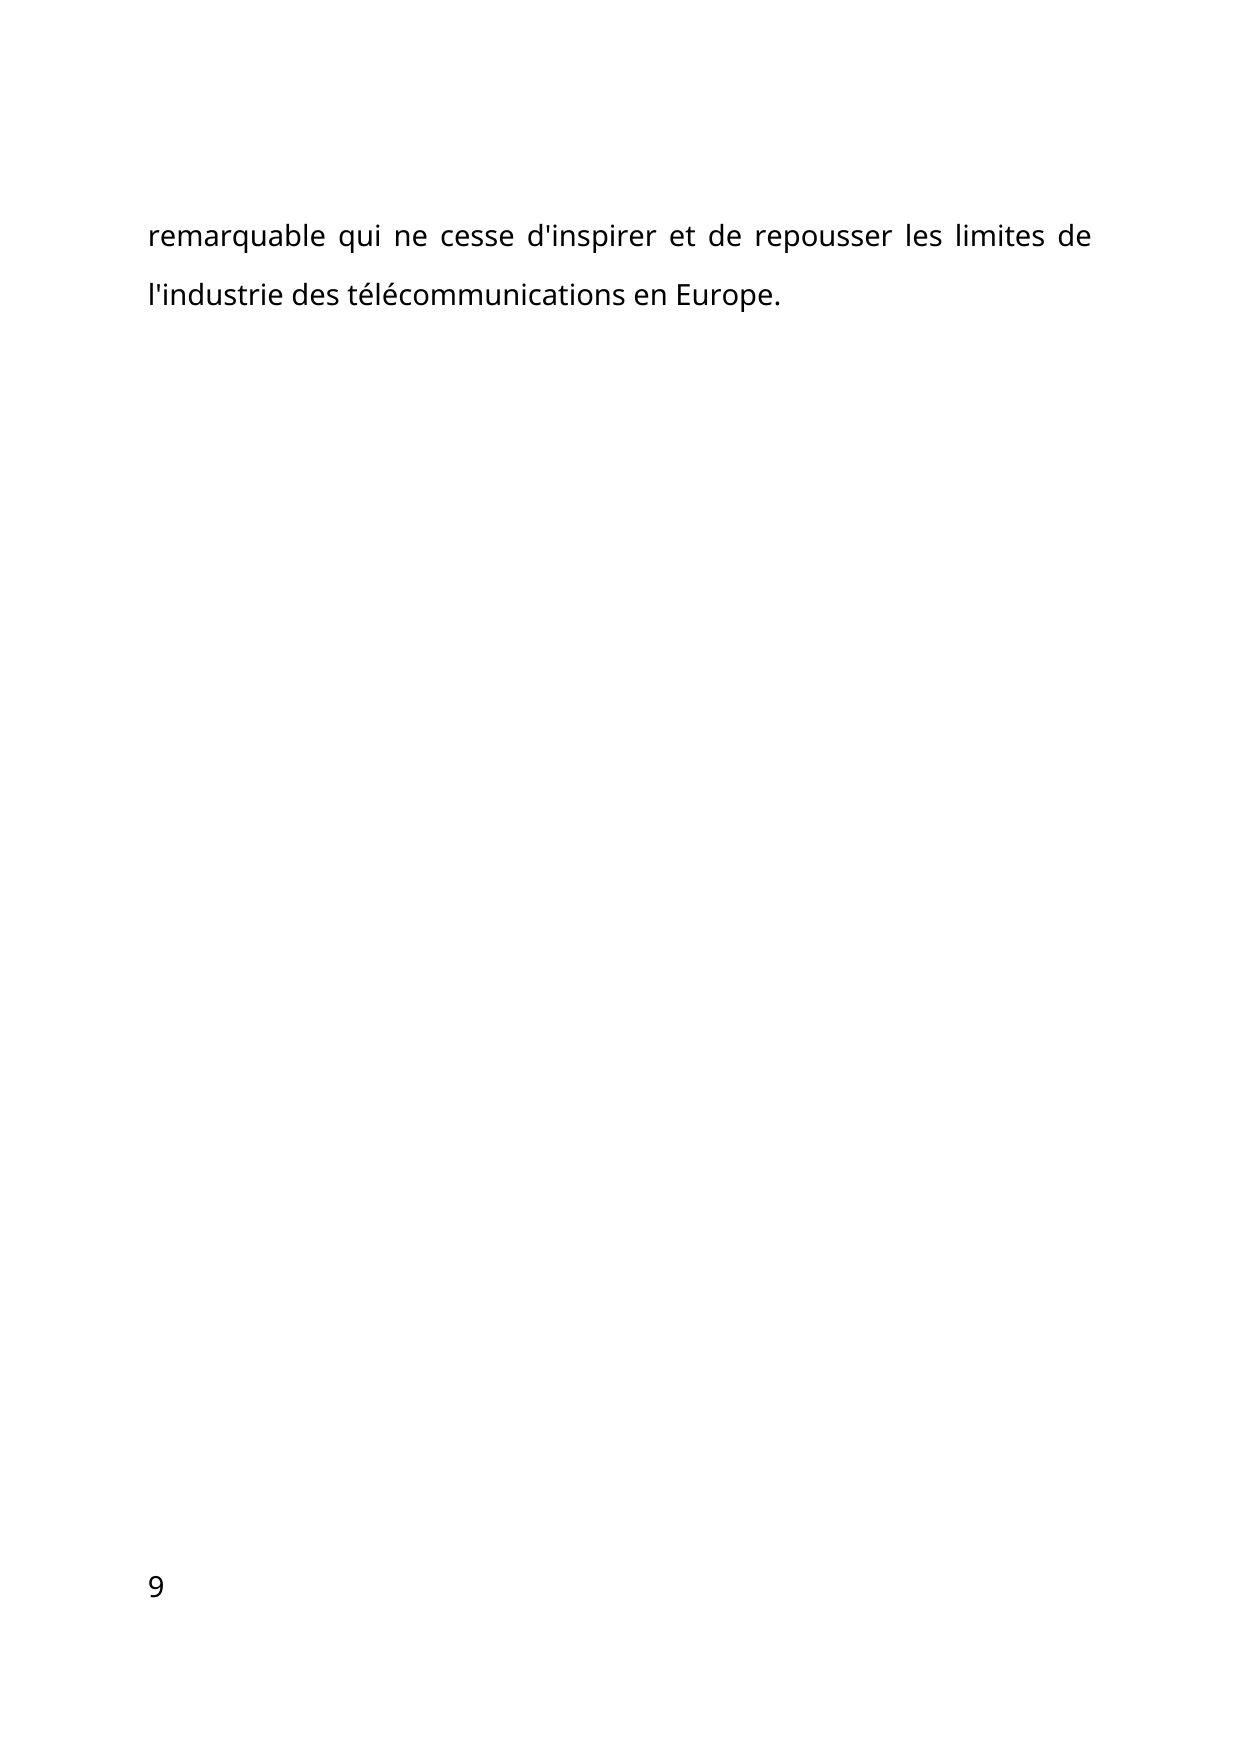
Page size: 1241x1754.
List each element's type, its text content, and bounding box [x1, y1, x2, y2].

text remarquable qui ne cesse d'inspirer et de repousser les limites de l'industrie des télécommunications en Europe. [148, 215, 1093, 314]
